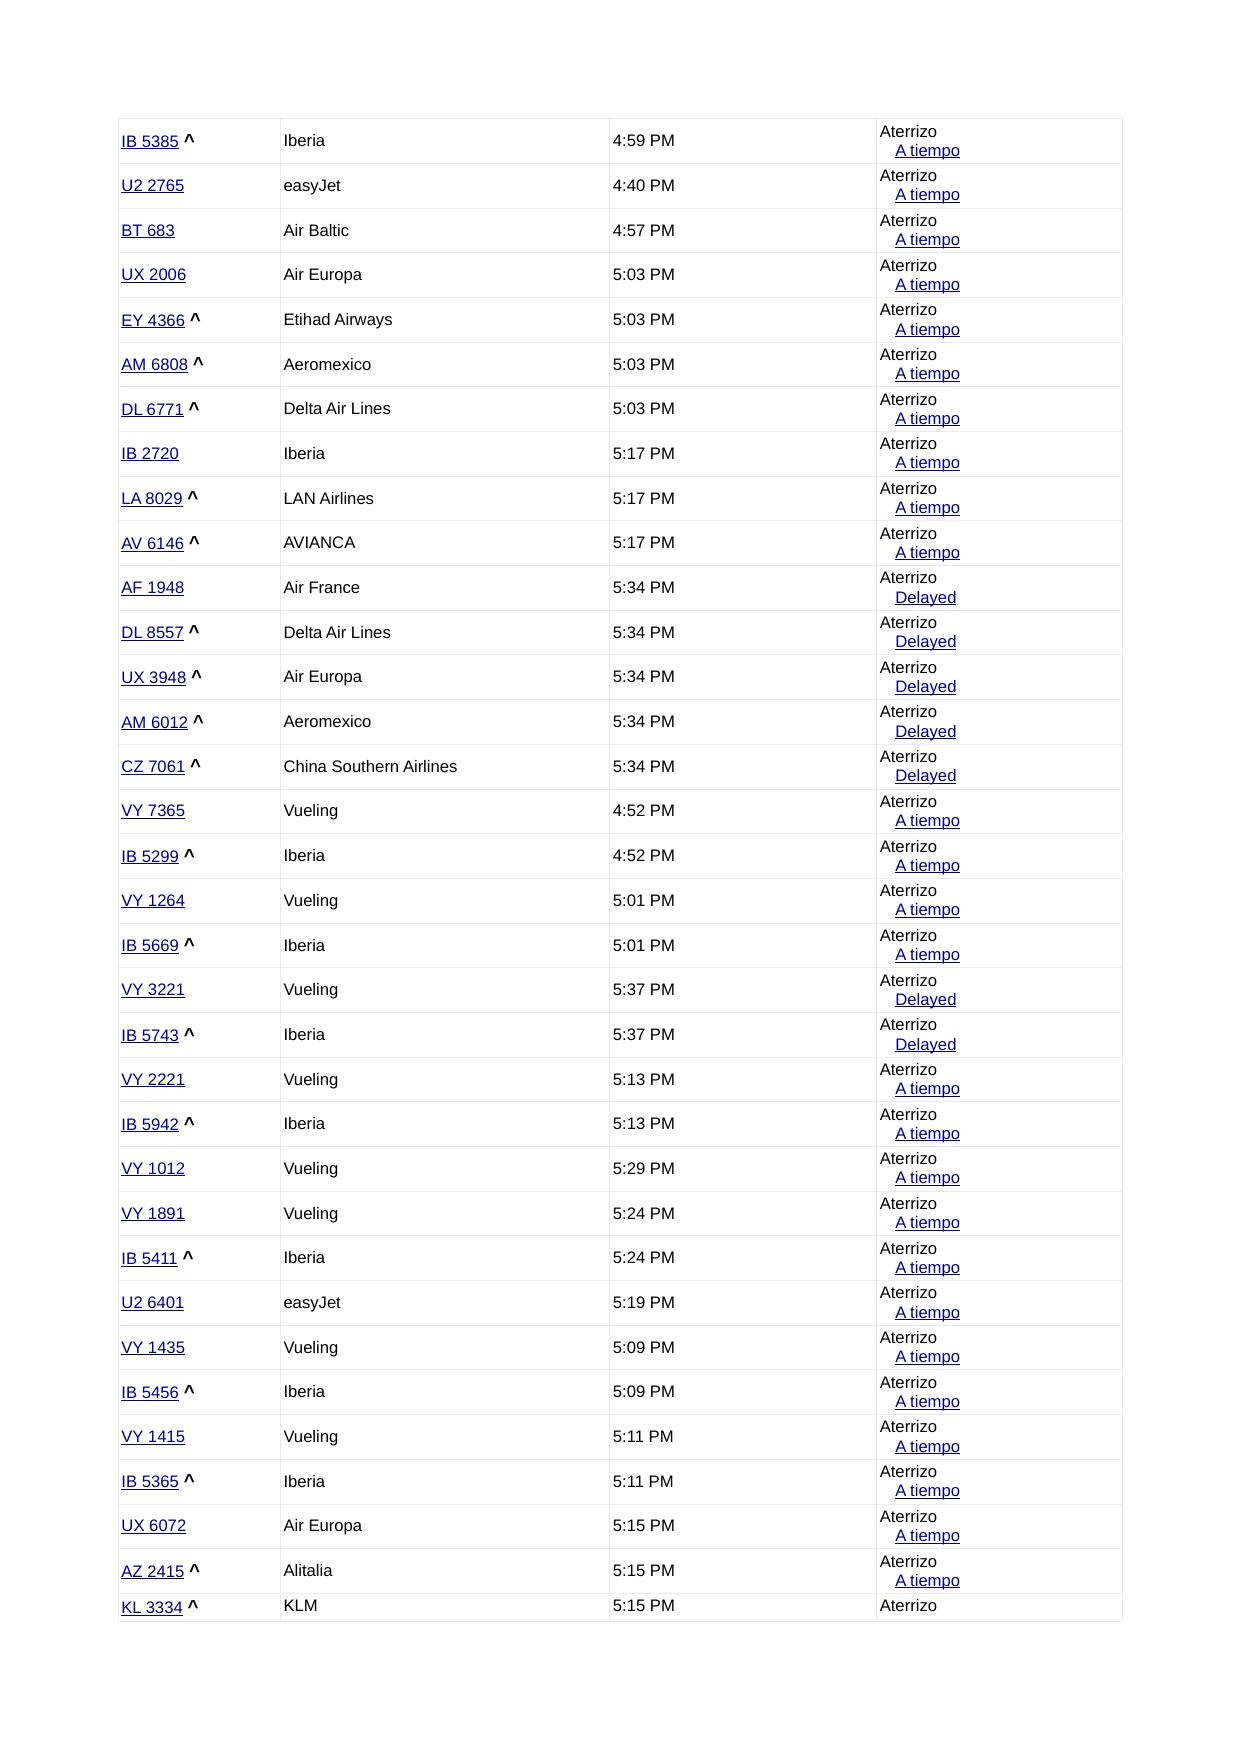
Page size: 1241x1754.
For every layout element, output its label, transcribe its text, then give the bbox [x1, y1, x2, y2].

table_cell China Southern Airlines [281, 745, 609, 788]
table_cell Iberia [281, 1370, 609, 1414]
table_cell 5:24 PM [610, 1192, 876, 1235]
table_cell VY 1415 [119, 1415, 280, 1459]
table_cell Aterrizo A tiempo [877, 1505, 1122, 1548]
table_cell Vueling [281, 1415, 609, 1459]
table_cell 5:19 PM [610, 1281, 876, 1325]
table_cell Aterrizo A tiempo [877, 119, 1122, 163]
table_cell 5:15 PM [610, 1549, 876, 1593]
table_cell 5:37 PM [610, 968, 876, 1012]
table_cell EY 4366 ^ [119, 298, 280, 342]
table_cell VY 2221 [119, 1058, 280, 1101]
table_cell 5:34 PM [610, 655, 876, 699]
table_cell Aterrizo A tiempo [877, 432, 1122, 476]
table_cell Delta Air Lines [281, 387, 609, 431]
table_cell 5:34 PM [610, 611, 876, 654]
table_cell Vueling [281, 1147, 609, 1191]
table_cell LA 8029 ^ [119, 477, 280, 520]
table_cell 4:52 PM [610, 834, 876, 878]
table_cell 5:29 PM [610, 1147, 876, 1191]
table_cell DL 8557 ^ [119, 611, 280, 654]
table_cell Vueling [281, 1192, 609, 1235]
table_cell 5:15 PM [610, 1505, 876, 1548]
table_cell Aterrizo A tiempo [877, 298, 1122, 342]
table_cell VY 7365 [119, 790, 280, 833]
table_cell Aterrizo A tiempo [877, 834, 1122, 878]
table_cell Aterrizo A tiempo [877, 1549, 1122, 1593]
table_cell Aterrizo A tiempo [877, 1192, 1122, 1235]
table_cell Aterrizo A tiempo [877, 1147, 1122, 1191]
table_cell Vueling [281, 1326, 609, 1369]
table_cell Aterrizo Delayed [877, 700, 1122, 744]
table_cell 5:13 PM [610, 1058, 876, 1101]
table_cell Iberia [281, 1460, 609, 1503]
table_cell Aterrizo A tiempo [877, 1102, 1122, 1146]
table_cell 5:34 PM [610, 700, 876, 744]
table_cell Air Baltic [281, 209, 609, 252]
table_cell 5:03 PM [610, 298, 876, 342]
table_cell Aterrizo Delayed [877, 968, 1122, 1012]
table_cell Aterrizo A tiempo [877, 209, 1122, 252]
table_cell Aterrizo A tiempo [877, 1058, 1122, 1101]
table_cell 5:37 PM [610, 1013, 876, 1057]
table_cell Aterrizo Delayed [877, 611, 1122, 654]
table_cell Aterrizo A tiempo [877, 1281, 1122, 1325]
table_cell LAN Airlines [281, 477, 609, 520]
table_cell Iberia [281, 1236, 609, 1280]
table_cell Aterrizo A tiempo [877, 343, 1122, 386]
table_cell 5:11 PM [610, 1415, 876, 1459]
table_cell Aterrizo A tiempo [877, 1460, 1122, 1503]
table_cell BT 683 [119, 209, 280, 252]
table_cell 5:17 PM [610, 477, 876, 520]
table_cell 5:03 PM [610, 253, 876, 297]
table_cell Etihad Airways [281, 298, 609, 342]
table_cell CZ 7061 ^ [119, 745, 280, 788]
table_cell IB 5365 ^ [119, 1460, 280, 1503]
table_cell AF 1948 [119, 566, 280, 610]
table_cell DL 6771 ^ [119, 387, 280, 431]
table_cell Iberia [281, 119, 609, 163]
table_cell IB 5942 ^ [119, 1102, 280, 1146]
table_cell Aterrizo A tiempo [877, 879, 1122, 922]
table_cell IB 5669 ^ [119, 924, 280, 967]
table_cell VY 1435 [119, 1326, 280, 1369]
table_cell 5:17 PM [610, 432, 876, 476]
table_cell 5:09 PM [610, 1326, 876, 1369]
table_cell 5:03 PM [610, 343, 876, 386]
table_cell Aeromexico [281, 700, 609, 744]
table_cell Vueling [281, 968, 609, 1012]
table_cell Vueling [281, 879, 609, 922]
table_cell VY 1264 [119, 879, 280, 922]
table_cell U2 6401 [119, 1281, 280, 1325]
table_cell Aterrizo A tiempo [877, 790, 1122, 833]
table_cell Aterrizo A tiempo [877, 1236, 1122, 1280]
table_cell VY 3221 [119, 968, 280, 1012]
table_cell 5:24 PM [610, 1236, 876, 1280]
table_cell Aterrizo A tiempo [877, 1326, 1122, 1369]
table_cell 4:52 PM [610, 790, 876, 833]
table_cell UX 2006 [119, 253, 280, 297]
table_cell 4:57 PM [610, 209, 876, 252]
table_cell Aterrizo Delayed [877, 1013, 1122, 1057]
table_cell 5:17 PM [610, 521, 876, 565]
table_cell Aterrizo A tiempo [877, 477, 1122, 520]
table_cell VY 1012 [119, 1147, 280, 1191]
table_cell 5:34 PM [610, 566, 876, 610]
table_cell 5:11 PM [610, 1460, 876, 1503]
table_cell 5:09 PM [610, 1370, 876, 1414]
table_cell 5:01 PM [610, 924, 876, 967]
table_cell KL 3334 ^ [119, 1594, 280, 1621]
table_cell AM 6808 ^ [119, 343, 280, 386]
table_cell Iberia [281, 924, 609, 967]
table_cell Aterrizo A tiempo [877, 1370, 1122, 1414]
table_cell IB 5299 ^ [119, 834, 280, 878]
table_cell Iberia [281, 1013, 609, 1057]
table_cell Aterrizo A tiempo [877, 521, 1122, 565]
table_cell Aterrizo Delayed [877, 745, 1122, 788]
table_cell 5:15 PM [610, 1594, 876, 1621]
table_cell IB 5456 ^ [119, 1370, 280, 1414]
table_cell UX 3948 ^ [119, 655, 280, 699]
table_cell Iberia [281, 834, 609, 878]
table_cell Aeromexico [281, 343, 609, 386]
table_cell 4:59 PM [610, 119, 876, 163]
table_cell KLM [281, 1594, 609, 1621]
table_cell Air France [281, 566, 609, 610]
table_cell Vueling [281, 1058, 609, 1101]
table_cell IB 2720 [119, 432, 280, 476]
table_cell 5:03 PM [610, 387, 876, 431]
table_cell Air Europa [281, 655, 609, 699]
table_cell Iberia [281, 432, 609, 476]
table_cell 5:13 PM [610, 1102, 876, 1146]
table_cell IB 5385 ^ [119, 119, 280, 163]
table_cell easyJet [281, 164, 609, 207]
table_cell 5:34 PM [610, 745, 876, 788]
table_cell Iberia [281, 1102, 609, 1146]
table_cell Aterrizo A tiempo [877, 1415, 1122, 1459]
table_cell Aterrizo [877, 1594, 1122, 1621]
table_cell AZ 2415 ^ [119, 1549, 280, 1593]
table_cell Aterrizo A tiempo [877, 253, 1122, 297]
table_cell IB 5743 ^ [119, 1013, 280, 1057]
table_cell IB 5411 ^ [119, 1236, 280, 1280]
table_cell Alitalia [281, 1549, 609, 1593]
table_cell U2 2765 [119, 164, 280, 207]
table_cell Aterrizo Delayed [877, 566, 1122, 610]
table_cell Vueling [281, 790, 609, 833]
table_cell Aterrizo A tiempo [877, 164, 1122, 207]
table_cell Aterrizo Delayed [877, 655, 1122, 699]
table_cell AV 6146 ^ [119, 521, 280, 565]
table_cell AVIANCA [281, 521, 609, 565]
table_cell UX 6072 [119, 1505, 280, 1548]
table_cell Air Europa [281, 1505, 609, 1548]
table_cell 5:01 PM [610, 879, 876, 922]
table_cell Delta Air Lines [281, 611, 609, 654]
table_cell easyJet [281, 1281, 609, 1325]
table_cell VY 1891 [119, 1192, 280, 1235]
table_cell Aterrizo A tiempo [877, 387, 1122, 431]
table_cell AM 6012 ^ [119, 700, 280, 744]
table_cell 4:40 PM [610, 164, 876, 207]
table_cell Air Europa [281, 253, 609, 297]
table_cell Aterrizo A tiempo [877, 924, 1122, 967]
